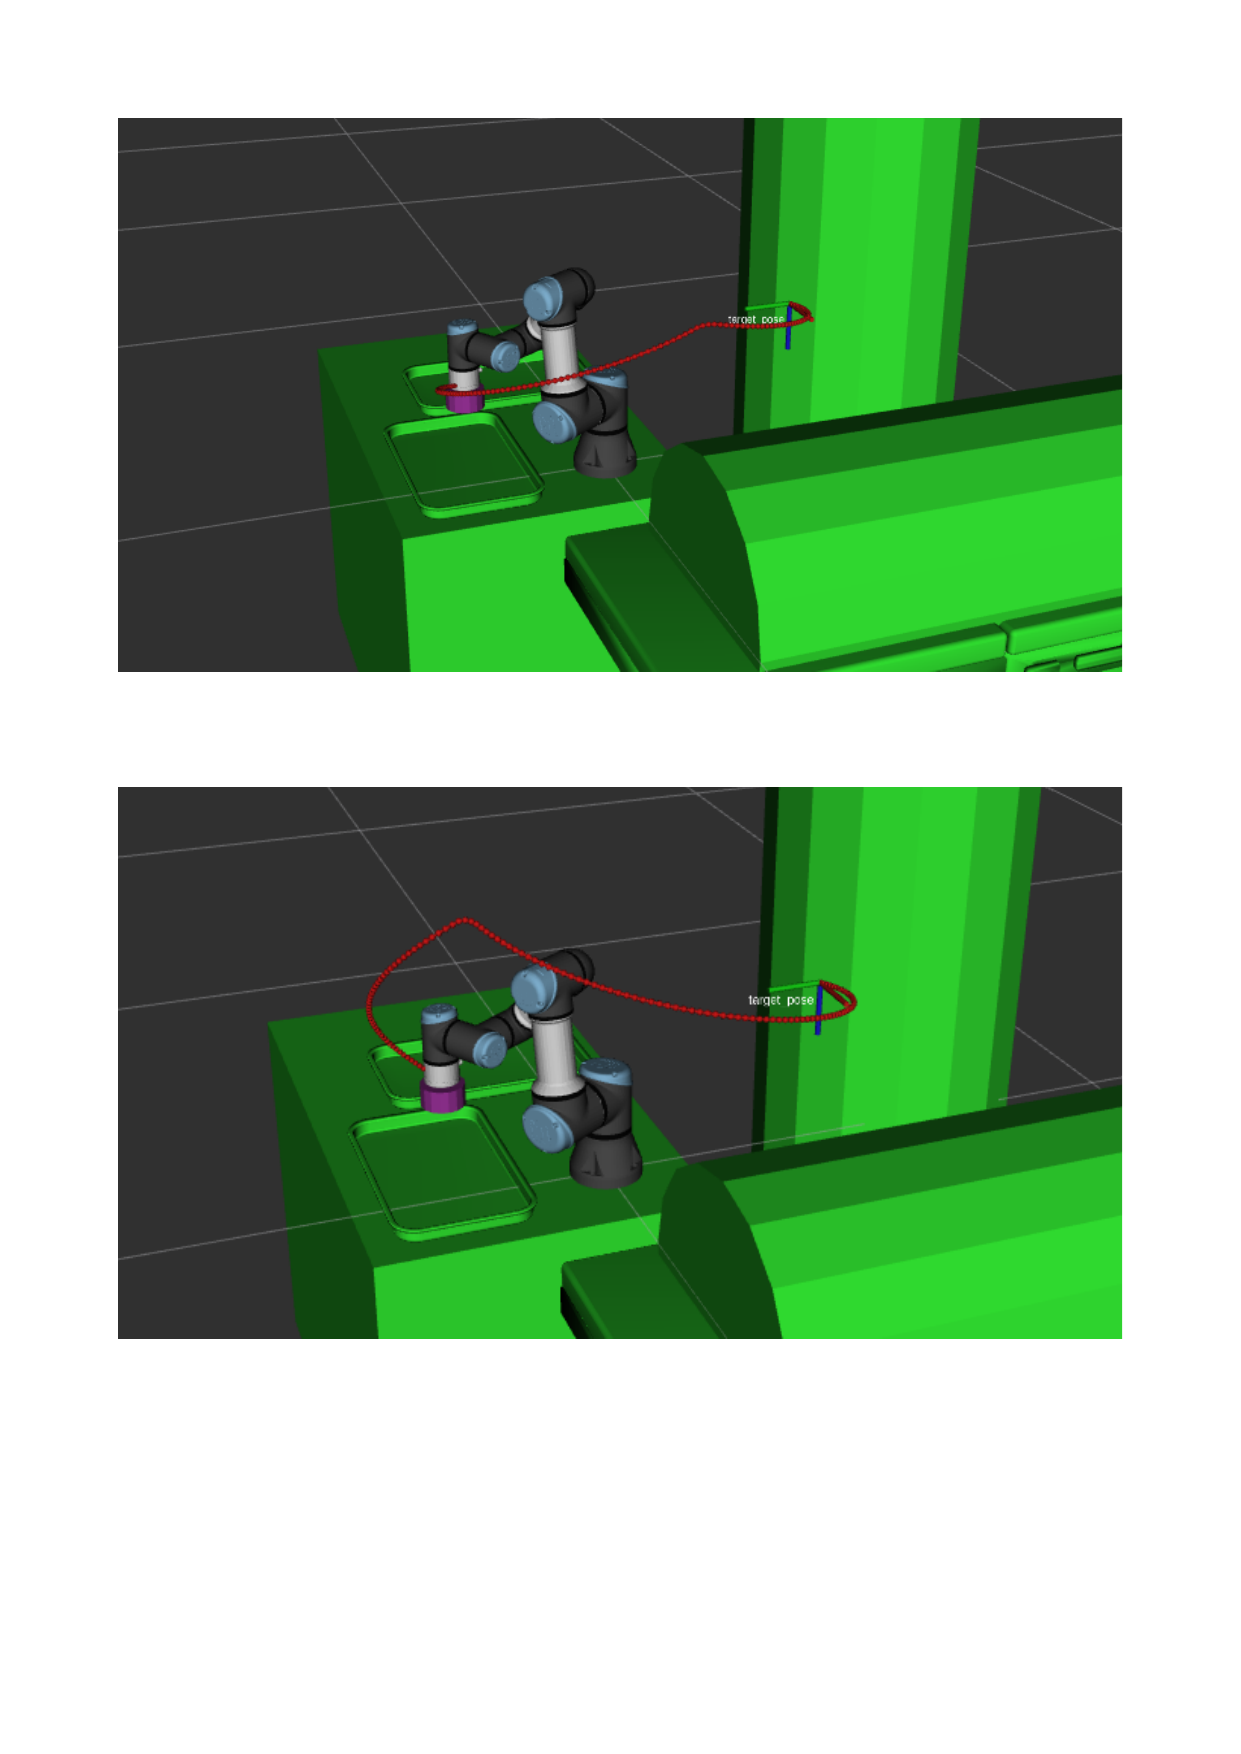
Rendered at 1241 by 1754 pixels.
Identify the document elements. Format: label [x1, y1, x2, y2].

picture [118, 787, 1123, 1339]
picture [118, 118, 1123, 672]
